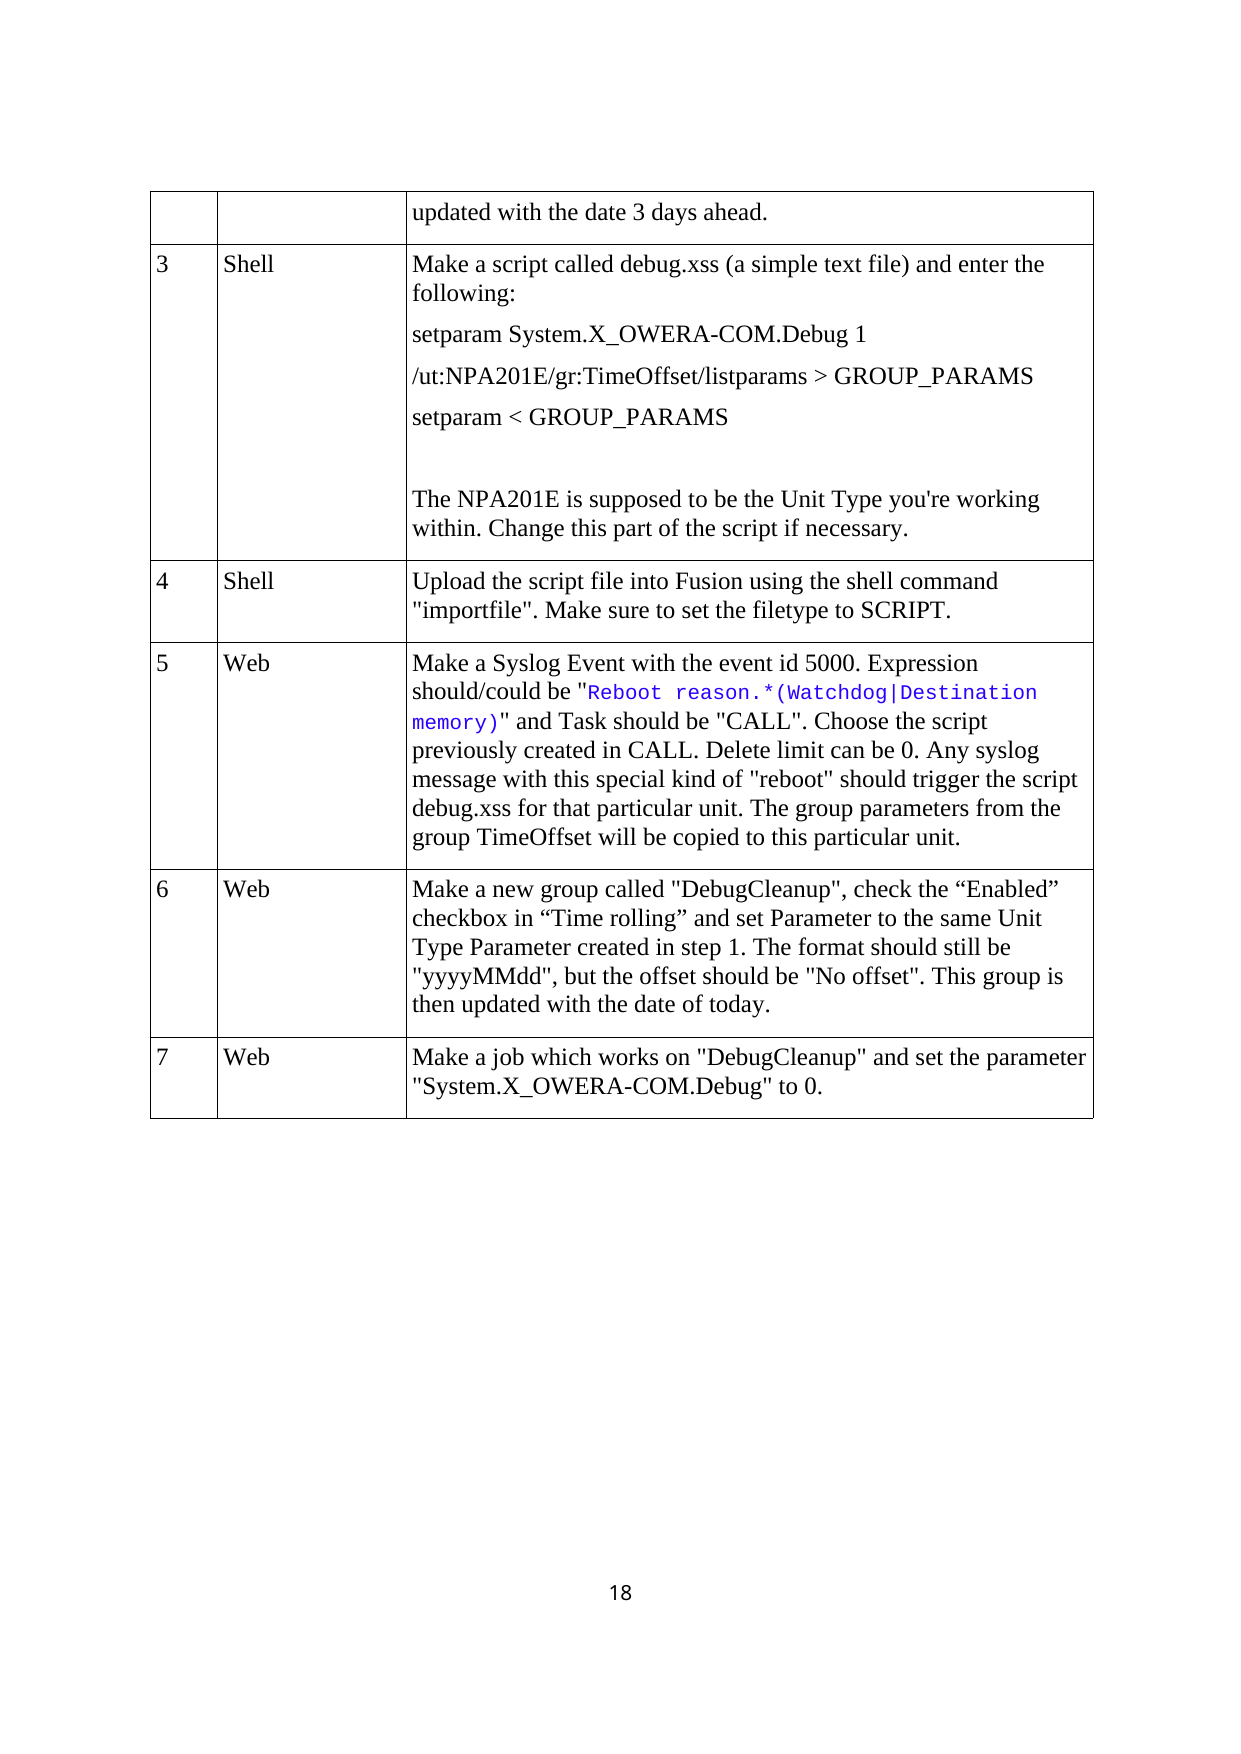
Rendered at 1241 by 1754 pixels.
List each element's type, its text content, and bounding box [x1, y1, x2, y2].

table_cell 7 [151, 1038, 217, 1118]
table_cell Make a job which works on "DebugCleanup" and set the parameter "System.X_OWERA-COM.Debug" to 0. [407, 1038, 1093, 1118]
table_cell Shell [218, 245, 406, 560]
table_cell updated with the date 3 days ahead. [407, 192, 1093, 244]
table_cell Web [218, 643, 406, 869]
table_cell Make a Syslog Event with the event id 5000. Expression should/could be "Reboot reason.*(Watchdog|Destination memory)" and Task should be "CALL". Choose the script previously created in CALL. Delete limit can be 0. Any syslog message with this special kind of "reboot" should trigger the script debug.xss for that particular unit. The group parameters from the group TimeOffset will be copied to this particular unit. [407, 643, 1093, 869]
table_cell Shell [218, 561, 406, 642]
table_cell Web [218, 870, 406, 1037]
table_cell Web [218, 1038, 406, 1118]
table_cell Make a new group called "DebugCleanup", check the “Enabled” checkbox in “Time rolling” and set Parameter to the same Unit Type Parameter created in step 1. The format should still be "yyyyMMdd", but the offset should be "No offset". This group is then updated with the date of today. [407, 870, 1093, 1037]
table_cell 6 [151, 870, 217, 1037]
table_cell 4 [151, 561, 217, 642]
table_cell Upload the script file into Fusion using the shell command "importfile". Make sure to set the filetype to SCRIPT. [407, 561, 1093, 642]
table_cell 5 [151, 643, 217, 869]
table_cell [151, 192, 217, 244]
table_cell Make a script called debug.xss (a simple text file) and enter the following: setparam System.X_OWERA-COM.Debug 1 /ut:NPA201E/gr:TimeOffset/listparams > GROUP_PARAMS setparam < GROUP_PARAMS The NPA201E is supposed to be the Unit Type you're working within. Change this part of the script if necessary. [407, 245, 1093, 560]
table_cell 3 [151, 245, 217, 560]
table_cell [218, 192, 406, 244]
